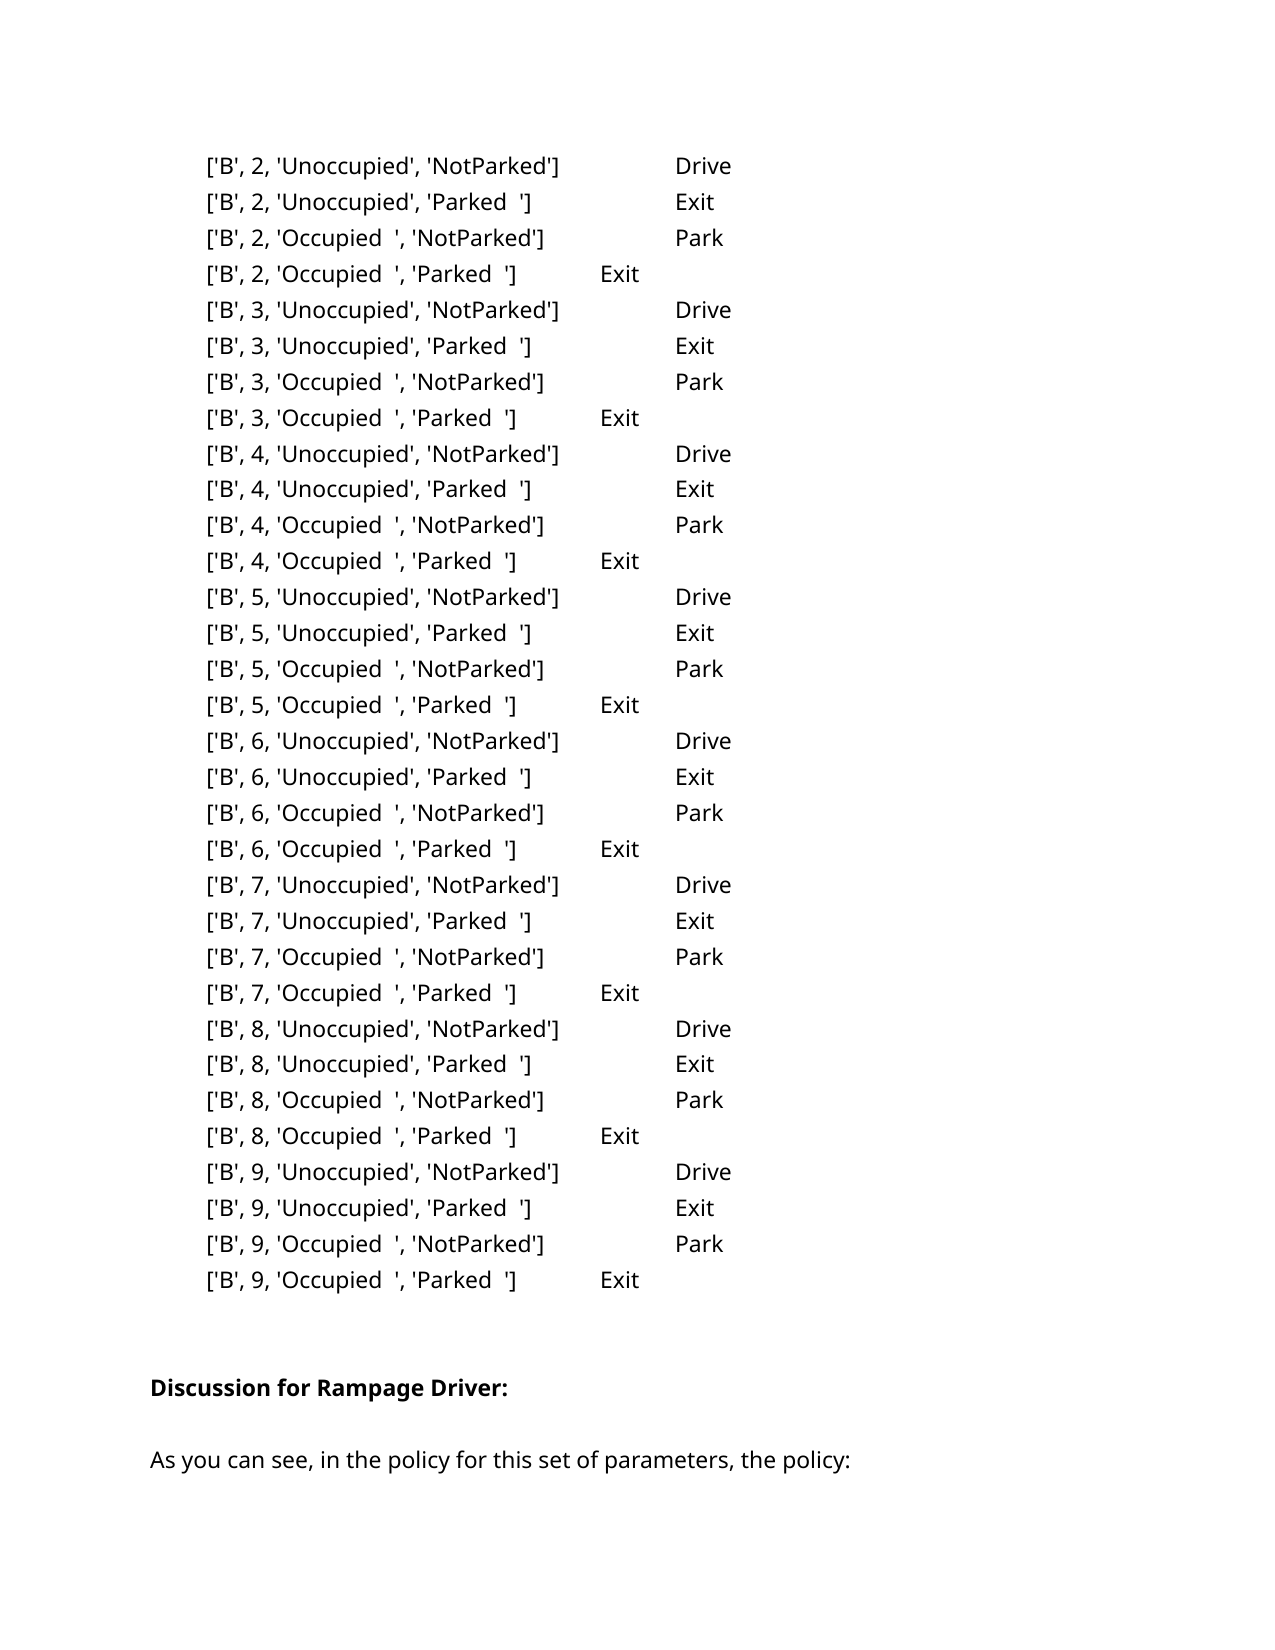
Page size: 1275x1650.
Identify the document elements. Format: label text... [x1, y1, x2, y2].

list ['B', 5, 'Unoccupied', 'Parked '] Exit [150, 617, 1125, 648]
list ['B', 3, 'Occupied ', 'NotParked'] Park [150, 366, 1125, 397]
list ['B', 2, 'Unoccupied', 'NotParked'] Drive [150, 150, 1125, 181]
list ['B', 9, 'Unoccupied', 'NotParked'] Drive [150, 1156, 1125, 1187]
list ['B', 9, 'Unoccupied', 'Parked '] Exit [150, 1192, 1125, 1223]
list ['B', 9, 'Occupied ', 'NotParked'] Park [150, 1228, 1125, 1259]
list As you can see, in the policy for this set of parameters, the policy: [150, 1444, 1125, 1475]
list ['B', 6, 'Unoccupied', 'NotParked'] Drive [150, 725, 1125, 756]
list ['B', 4, 'Unoccupied', 'Parked '] Exit [150, 473, 1125, 505]
list ['B', 6, 'Occupied ', 'Parked '] Exit [150, 833, 1125, 864]
list Discussion for Rampage Driver: [150, 1372, 1125, 1439]
list ['B', 5, 'Occupied ', 'Parked '] Exit [150, 689, 1125, 720]
list ['B', 8, 'Unoccupied', 'NotParked'] Drive [150, 1012, 1125, 1044]
list ['B', 4, 'Unoccupied', 'NotParked'] Drive [150, 437, 1125, 469]
list ['B', 8, 'Occupied ', 'Parked '] Exit [150, 1120, 1125, 1152]
list ['B', 9, 'Occupied ', 'Parked '] Exit [150, 1264, 1125, 1295]
list ['B', 3, 'Unoccupied', 'Parked '] Exit [150, 330, 1125, 361]
list ['B', 5, 'Unoccupied', 'NotParked'] Drive [150, 581, 1125, 612]
list ['B', 6, 'Occupied ', 'NotParked'] Park [150, 797, 1125, 828]
list ['B', 4, 'Occupied ', 'NotParked'] Park [150, 509, 1125, 541]
list ['B', 7, 'Unoccupied', 'Parked '] Exit [150, 905, 1125, 936]
list ['B', 6, 'Unoccupied', 'Parked '] Exit [150, 761, 1125, 792]
list ['B', 8, 'Occupied ', 'NotParked'] Park [150, 1084, 1125, 1116]
list ['B', 4, 'Occupied ', 'Parked '] Exit [150, 545, 1125, 577]
list ['B', 3, 'Unoccupied', 'NotParked'] Drive [150, 294, 1125, 325]
list ['B', 2, 'Unoccupied', 'Parked '] Exit [150, 186, 1125, 217]
list ['B', 8, 'Unoccupied', 'Parked '] Exit [150, 1048, 1125, 1080]
list ['B', 2, 'Occupied ', 'NotParked'] Park [150, 222, 1125, 253]
list ['B', 3, 'Occupied ', 'Parked '] Exit [150, 402, 1125, 433]
list ['B', 7, 'Occupied ', 'Parked '] Exit [150, 977, 1125, 1008]
list ['B', 7, 'Occupied ', 'NotParked'] Park [150, 941, 1125, 972]
list ['B', 5, 'Occupied ', 'NotParked'] Park [150, 653, 1125, 684]
list ['B', 2, 'Occupied ', 'Parked '] Exit [150, 258, 1125, 289]
list ['B', 7, 'Unoccupied', 'NotParked'] Drive [150, 869, 1125, 900]
